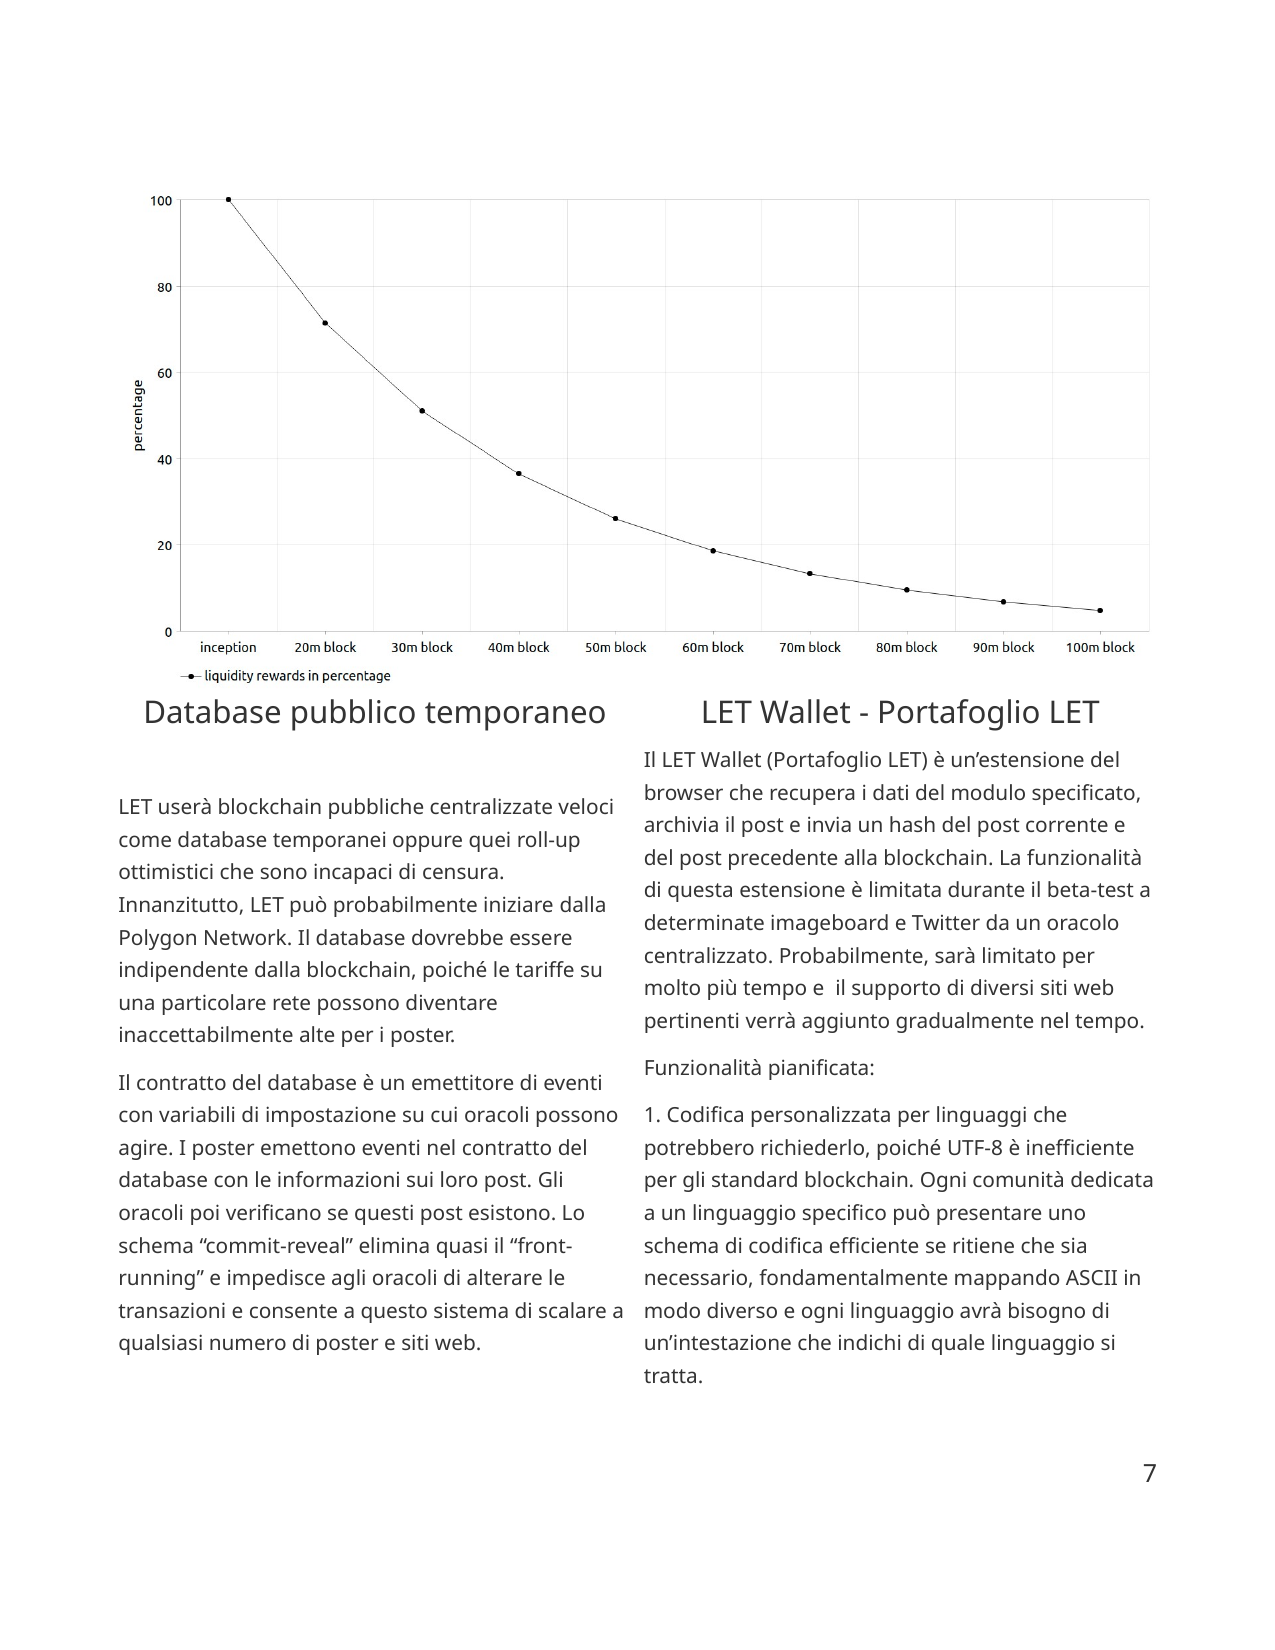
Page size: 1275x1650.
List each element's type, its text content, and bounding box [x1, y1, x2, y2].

text 1. Codifica personalizzata per linguaggi che potrebbero richiederlo, poiché UTF-8 è inefficiente per gli standard blockchain. Ogni comunità dedicata a un linguaggio specifico può presentare uno schema di codifica efficiente se ritiene che sia necessario, fondamentalmente mappando ASCII in modo diverso e ogni linguaggio avrà bisogno di un’intestazione che indichi di quale linguaggio si tratta. [643, 1100, 1157, 1389]
text Il LET Wallet (Portafoglio LET) è un’estensione del browser che recupera i dati del modulo specificato, archivia il post e invia un hash del post corrente e del post precedente alla blockchain. La funzionalità di questa estensione è limitata durante il beta-test a determinate imageboard e Twitter da un oracolo centralizzato. Probabilmente, sarà limitato per molto più tempo e il supporto di diversi siti web pertinenti verrà aggiunto gradualmente nel tempo. [643, 745, 1157, 1034]
subtitle LET Wallet - Portafoglio LET [643, 690, 1157, 733]
text Funzionalità pianificata: [643, 1053, 1157, 1082]
picture [122, 180, 1157, 690]
subtitle Database pubblico temporaneo [118, 201, 632, 733]
text Il contratto del database è un emettitore di eventi con variabili di impostazione su cui oracoli possono agire. I poster emettono eventi nel contratto del database con le informazioni sui loro post. Gli oracoli poi verificano se questi post esistono. Lo schema “commit-reveal” elimina quasi il “front-running” e impedisce agli oracoli di alterare le transazioni e consente a questo sistema di scalare a qualsiasi numero di poster e siti web. [118, 1068, 632, 1357]
text LET userà blockchain pubbliche centralizzate veloci come database temporanei oppure quei roll-up ottimistici che sono incapaci di censura. Innanzitutto, LET può probabilmente iniziare dalla Polygon Network. Il database dovrebbe essere indipendente dalla blockchain, poiché le tariffe su una particolare rete possono diventare inaccettabilmente alte per i poster. [118, 792, 632, 1049]
